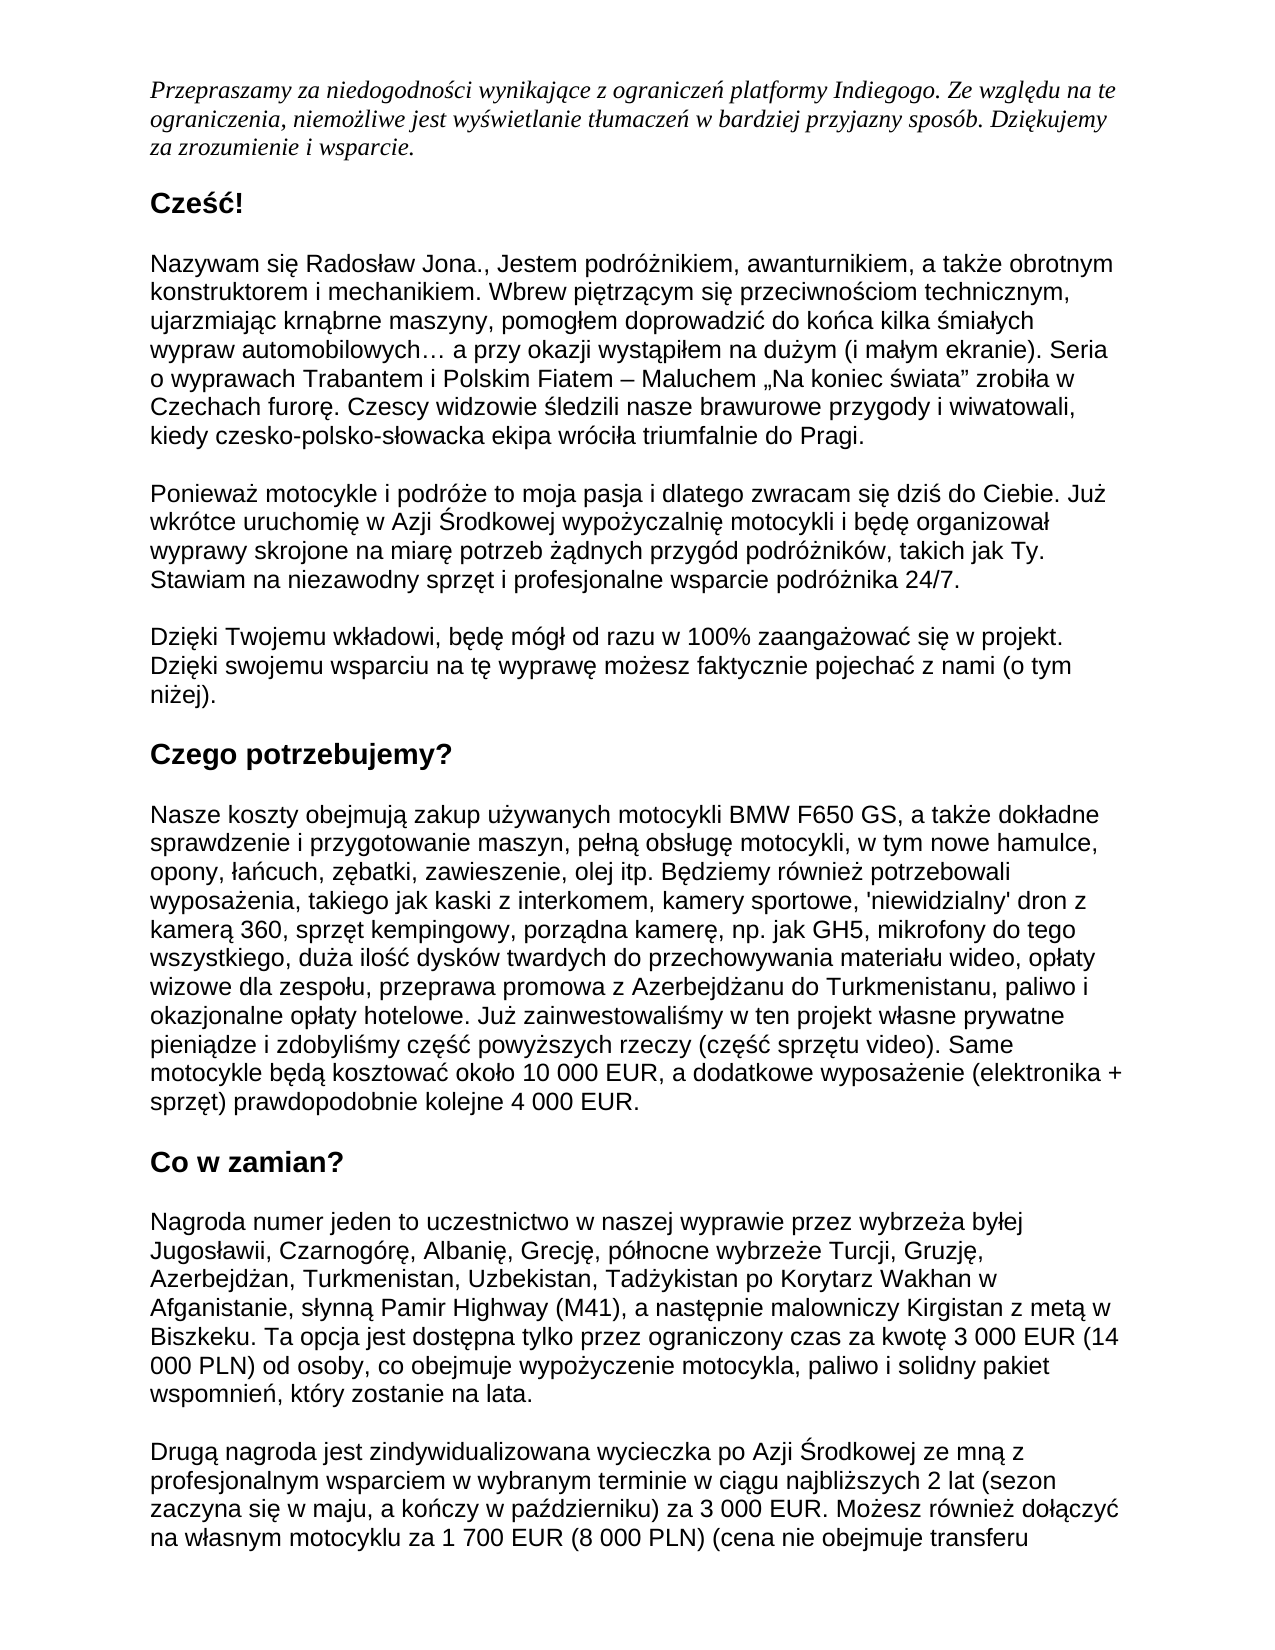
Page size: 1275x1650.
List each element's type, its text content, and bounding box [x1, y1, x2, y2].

text Drugą nagroda jest zindywidualizowana wycieczka po Azji Środkowej ze mną z profesjonalnym wsparciem w wybranym terminie w ciągu najbliższych 2 lat (sezon zaczyna się w maju, a kończy w październiku) za 3 000 EUR. Możesz również dołączyć na własnym motocyklu za 1 700 EUR (8 000 PLN) (cena nie obejmuje transferu [150, 1437, 1125, 1552]
text Cześć! [150, 186, 1125, 220]
text Nasze koszty obejmują zakup używanych motocykli BMW F650 GS, a także dokładne sprawdzenie i przygotowanie maszyn, pełną obsługę motocykli, w tym nowe hamulce, opony, łańcuch, zębatki, zawieszenie, olej itp. Będziemy również potrzebowali wyposażenia, takiego jak kaski z interkomem, kamery sportowe, 'niewidzialny' dron z kamerą 360, sprzęt kempingowy, porządna kamerę, np. jak GH5, mikrofony do tego wszystkiego, duża ilość dysków twardych do przechowywania materiału wideo, opłaty wizowe dla zespołu, przeprawa promowa z Azerbejdżanu do Turkmenistanu, paliwo i okazjonalne opłaty hotelowe. Już zainwestowaliśmy w ten projekt własne prywatne pieniądze i zdobyliśmy część powyższych rzeczy (część sprzętu video). Same motocykle będą kosztować około 10 000 EUR, a dodatkowe wyposażenie (elektronika + sprzęt) prawdopodobnie kolejne 4 000 EUR. [150, 799, 1125, 1116]
text Nazywam się Radosław Jona., Jestem podróżnikiem, awanturnikiem, a także obrotnym konstruktorem i mechanikiem. Wbrew piętrzącym się przeciwnościom technicznym, ujarzmiając krnąbrne maszyny, pomogłem doprowadzić do końca kilka śmiałych wypraw automobilowych… a przy okazji wystąpiłem na dużym (i małym ekranie). Seria o wyprawach Trabantem i Polskim Fiatem – Maluchem „Na koniec świata” zrobiła w Czechach furorę. Czescy widzowie śledzili nasze brawurowe przygody i wiwatowali, kiedy czesko-polsko-słowacka ekipa wróciła triumfalnie do Pragi. [150, 248, 1125, 450]
text Czego potrzebujemy? [150, 737, 1125, 771]
text Dzięki Twojemu wkładowi, będę mógł od razu w 100% zaangażować się w projekt. Dzięki swojemu wsparciu na tę wyprawę możesz faktycznie pojechać z nami (o tym niżej). [150, 622, 1125, 708]
text Ponieważ motocykle i podróże to moja pasja i dlatego zwracam się dziś do Ciebie. Już wkrótce uruchomię w Azji Środkowej wypożyczalnię motocykli i będę organizował wyprawy skrojone na miarę potrzeb żądnych przygód podróżników, takich jak Ty. Stawiam na niezawodny sprzęt i profesjonalne wsparcie podróżnika 24/7. [150, 478, 1125, 593]
text Nagroda numer jeden to uczestnictwo w naszej wyprawie przez wybrzeża byłej Jugosławii, Czarnogórę, Albanię, Grecję, północne wybrzeże Turcji, Gruzję, Azerbejdżan, Turkmenistan, Uzbekistan, Tadżykistan po Korytarz Wakhan w Afganistanie, słynną Pamir Highway (M41), a następnie malowniczy Kirgistan z metą w Biszkeku. Ta opcja jest dostępna tylko przez ograniczony czas za kwotę 3 000 EUR (14 000 PLN) od osoby, co obejmuje wypożyczenie motocykla, paliwo i solidny pakiet wspomnień, który zostanie na lata. [150, 1207, 1125, 1408]
text Co w zamian? [150, 1144, 1125, 1178]
text Przepraszamy za niedogodności wynikające z ograniczeń platformy Indiegogo. Ze względu na te ograniczenia, niemożliwe jest wyświetlanie tłumaczeń w bardziej przyjazny sposób. Dziękujemy za zrozumienie i wsparcie. [150, 75, 1125, 161]
